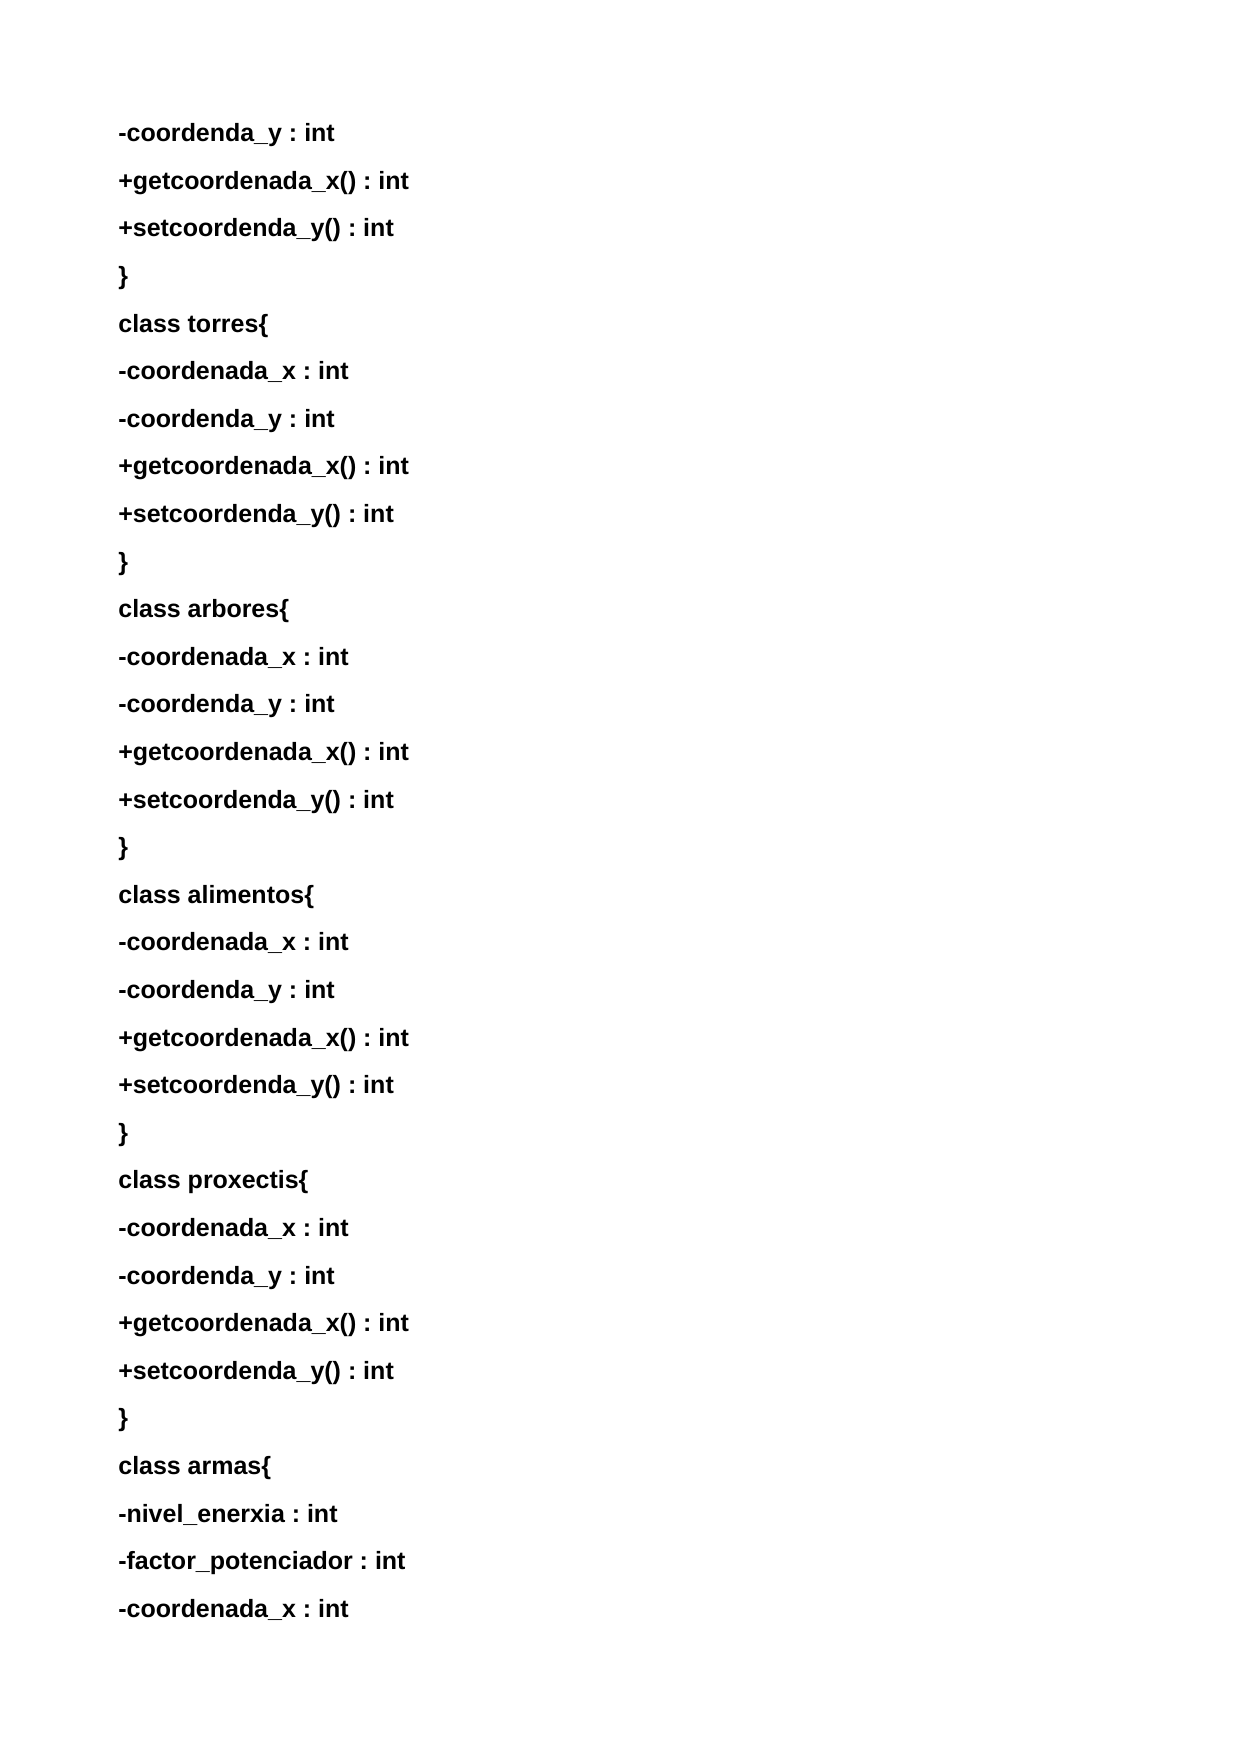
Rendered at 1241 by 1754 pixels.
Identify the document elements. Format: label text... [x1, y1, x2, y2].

text +setcoordenda_y() : int [118, 1070, 1122, 1099]
text -coordenda_y : int [118, 975, 1122, 1004]
text class armas{ [118, 1451, 1122, 1480]
text +getcoordenada_x() : int [118, 451, 1122, 480]
text -factor_potenciador : int [118, 1546, 1122, 1575]
text -coordenada_x : int [118, 356, 1122, 385]
text +getcoordenada_x() : int [118, 1023, 1122, 1051]
text +setcoordenda_y() : int [118, 1356, 1122, 1384]
text -coordenada_x : int [118, 927, 1122, 956]
text class torres{ [118, 308, 1122, 337]
text -coordenda_y : int [118, 118, 1122, 147]
text } [118, 261, 1122, 290]
text -coordenda_y : int [118, 689, 1122, 718]
text } [118, 832, 1122, 861]
text } [118, 547, 1122, 575]
text -coordenada_x : int [118, 1594, 1122, 1623]
text -coordenada_x : int [118, 642, 1122, 671]
text +getcoordenada_x() : int [118, 737, 1122, 766]
text } [118, 1118, 1122, 1147]
text } [118, 1403, 1122, 1432]
text class alimentos{ [118, 880, 1122, 908]
text -coordenda_y : int [118, 404, 1122, 432]
text +getcoordenada_x() : int [118, 1308, 1122, 1337]
text -nivel_enerxia : int [118, 1499, 1122, 1527]
text +setcoordenda_y() : int [118, 784, 1122, 813]
text +getcoordenada_x() : int [118, 166, 1122, 194]
text +setcoordenda_y() : int [118, 213, 1122, 242]
text -coordenda_y : int [118, 1261, 1122, 1289]
text +setcoordenda_y() : int [118, 499, 1122, 528]
text -coordenada_x : int [118, 1213, 1122, 1242]
text class proxectis{ [118, 1165, 1122, 1194]
text class arbores{ [118, 594, 1122, 623]
